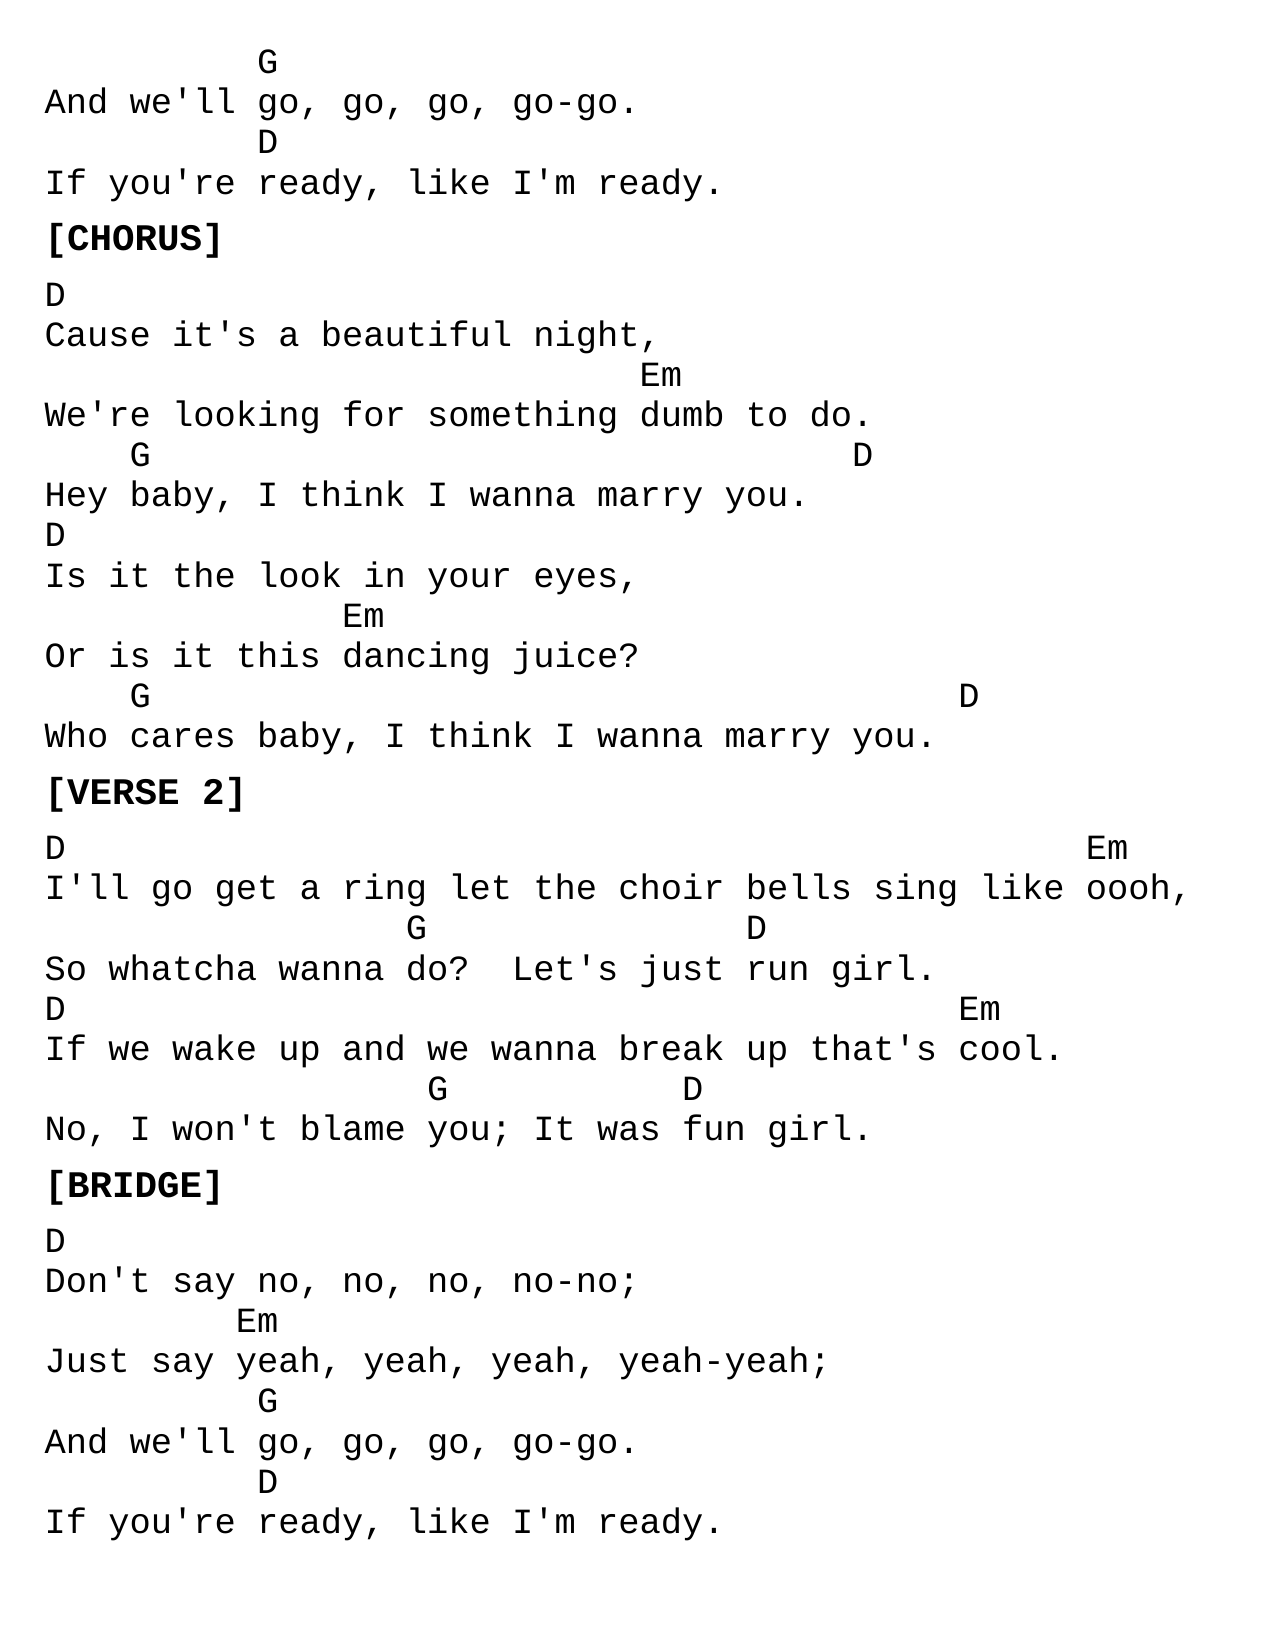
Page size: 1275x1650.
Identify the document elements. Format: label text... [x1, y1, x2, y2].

text If we wake up and we wanna break up that's cool. [44, 1031, 1231, 1071]
text Don't say no, no, no, no-no; [44, 1263, 1231, 1303]
text D [44, 1223, 1231, 1263]
text If you're ready, like I'm ready. [44, 1504, 1231, 1544]
text And we'll go, go, go, go-go. [44, 1423, 1231, 1464]
text I'll go get a ring let the choir bells sing like oooh, [44, 870, 1231, 910]
text Who cares baby, I think I wanna marry you. [44, 718, 1231, 758]
text G [44, 1383, 1231, 1423]
text G D [44, 910, 1231, 950]
text Em [44, 357, 1231, 397]
subtitle [VERSE 2] [44, 773, 1231, 815]
text G D [44, 1071, 1231, 1111]
text Is it the look in your eyes, [44, 557, 1231, 598]
text D Em [44, 830, 1231, 870]
text Just say yeah, yeah, yeah, yeah-yeah; [44, 1343, 1231, 1383]
text Em [44, 1303, 1231, 1343]
text Em [44, 598, 1231, 638]
text Cause it's a beautiful night, [44, 317, 1231, 357]
text No, I won't blame you; It was fun girl. [44, 1111, 1231, 1151]
text So whatcha wanna do? Let's just run girl. [44, 950, 1231, 991]
text D [44, 1464, 1231, 1504]
text D [44, 277, 1231, 317]
text Or is it this dancing juice? [44, 638, 1231, 678]
text D Em [44, 991, 1231, 1031]
text Hey baby, I think I wanna marry you. [44, 477, 1231, 517]
text D [44, 517, 1231, 557]
text G D [44, 437, 1231, 477]
text D [44, 124, 1231, 164]
text If you're ready, like I'm ready. [44, 164, 1231, 205]
text We're looking for something dumb to do. [44, 397, 1231, 437]
text G D [44, 678, 1231, 718]
subtitle [CHORUS] [44, 219, 1231, 262]
subtitle [BRIDGE] [44, 1166, 1231, 1208]
text And we'll go, go, go, go-go. [44, 84, 1231, 124]
text G [44, 44, 1231, 84]
